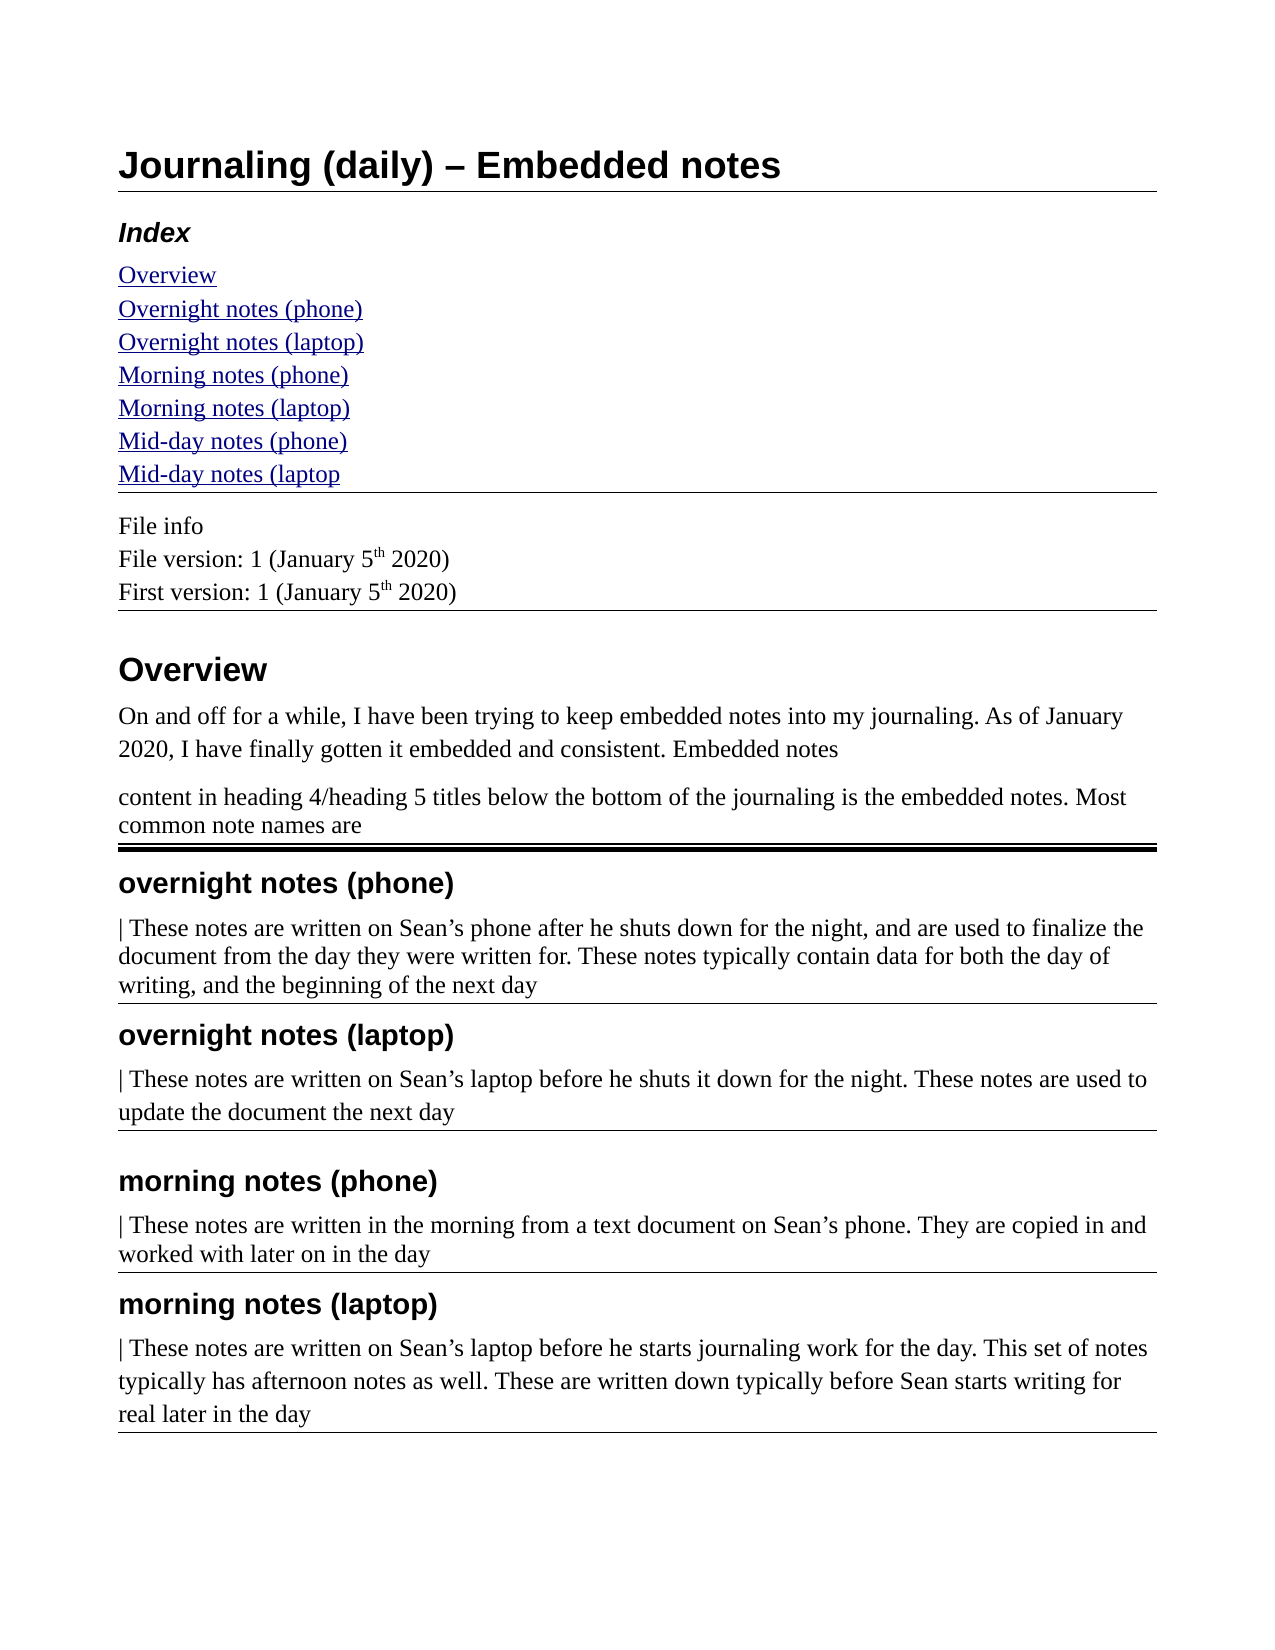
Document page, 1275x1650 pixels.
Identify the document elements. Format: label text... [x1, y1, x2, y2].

text File info File version: 1 (January 5th 2020) First version: 1 (January 5th 2020) [118, 511, 1157, 610]
text On and off for a while, I have been trying to keep embedded notes into my journaling. As of January 2020, I have finally gotten it embedded and consistent. Embedded notes [118, 701, 1157, 763]
subtitle overnight notes (phone) [118, 866, 1157, 900]
subtitle morning notes (phone) [118, 1164, 1157, 1198]
text | These notes are written on Sean’s phone after he shuts down for the night, and are used to finalize the document from the day they were written for. These notes typically contain data for both the day of writing, and the beginning of the next day [118, 913, 1157, 1003]
subtitle Journaling (daily) – Embedded notes [118, 143, 1157, 191]
subtitle morning notes (laptop) [118, 1287, 1157, 1320]
subtitle Index [118, 216, 1157, 248]
text | These notes are written on Sean’s laptop before he shuts it down for the night. These notes are used to update the document the next day [118, 1064, 1157, 1130]
subtitle Overview [118, 650, 1157, 688]
text | These notes are written in the morning from a text document on Sean’s phone. They are copied in and worked with later on in the day [118, 1210, 1157, 1272]
text Overview Overnight notes (phone) Overnight notes (laptop) Morning notes (phone) Morning notes (laptop) Mid-day notes (phone) Mid-day notes (laptop [118, 261, 1157, 492]
text | These notes are written on Sean’s laptop before he starts journaling work for the day. This set of notes typically has afternoon notes as well. These are written down typically before Sean starts writing for real later in the day [118, 1333, 1157, 1432]
text content in heading 4/heading 5 titles below the bottom of the journaling is the embedded notes. Most common note names are [118, 782, 1157, 843]
subtitle overnight notes (laptop) [118, 1018, 1157, 1052]
